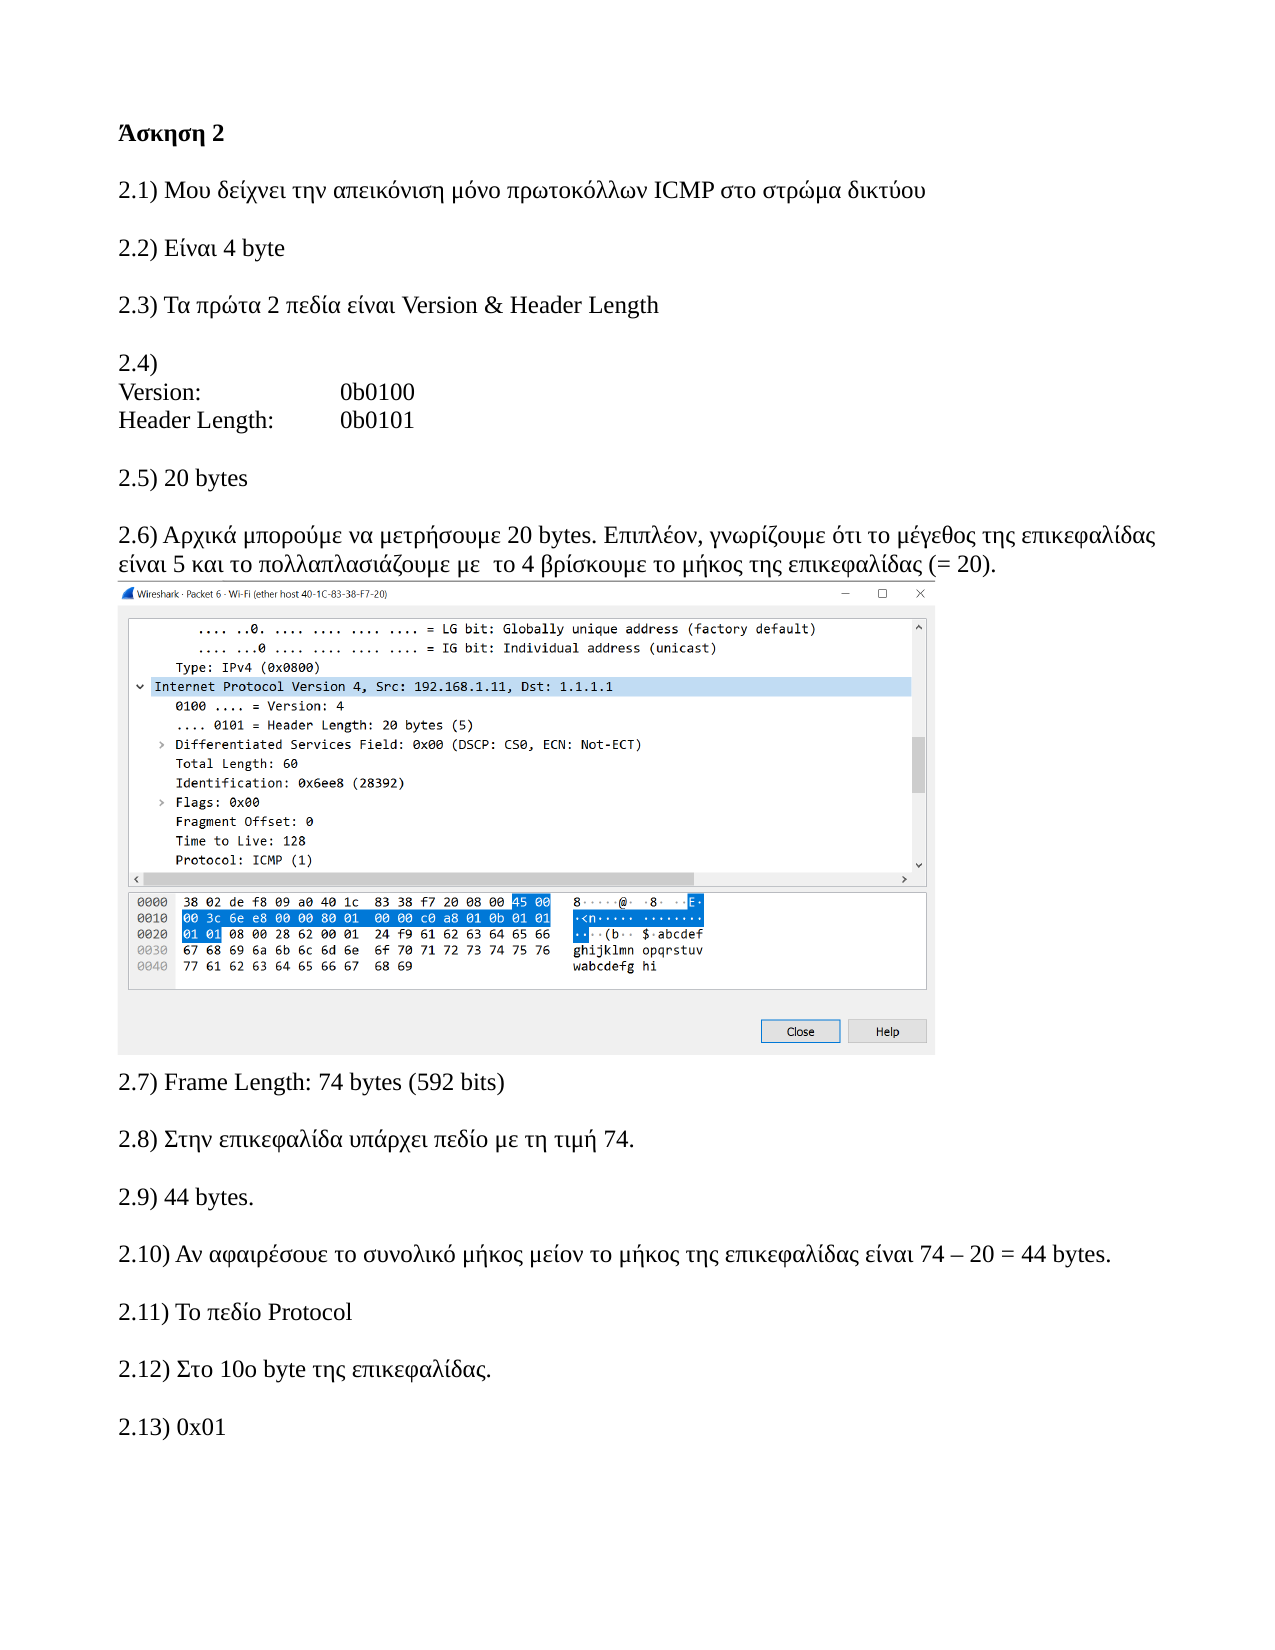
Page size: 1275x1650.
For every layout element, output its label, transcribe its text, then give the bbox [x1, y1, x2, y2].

text 2.13) 0x01 [118, 1412, 1157, 1441]
text 2.8) Στην επικεφαλίδα υπάρχει πεδίο με τη τιμή 74. [118, 1124, 1157, 1153]
picture [117, 580, 936, 1055]
text Header Length: 0b0101 [118, 406, 1157, 434]
text 2.3) Τα πρώτα 2 πεδία είναι Version & Header Length [118, 291, 1157, 319]
text 2.10) Αν αφαιρέσουε το συνολικό μήκος μείον το μήκος της επικεφαλίδας είναι 74 – 20 = 44 bytes. [118, 1239, 1157, 1268]
text Version: 0b0100 [118, 377, 1157, 406]
text 2.7) Frame Length: 74 bytes (592 bits) [118, 1067, 1157, 1096]
text 2.5) 20 bytes [118, 463, 1157, 492]
text 2.9) 44 bytes. [118, 1182, 1157, 1211]
text Άσκηση 2 [118, 118, 1157, 147]
text 2.12) Στο 10ο byte της επικεφαλίδας. [118, 1354, 1157, 1383]
text 2.4) [118, 348, 1157, 377]
text 2.11) Το πεδίο Protocol [118, 1297, 1157, 1326]
text 2.6) Αρχικά μπορούμε να μετρήσουμε 20 bytes. Επιπλέον, γνωρίζουμε ότι το μέγεθος της επικεφαλίδας είναι 5 και το πολλαπλασιάζουμε με το 4 βρίσκουμε το μήκος της επικεφαλίδας (= 20). [118, 521, 1157, 578]
text 2.1) Μου δείχνει την απεικόνιση μόνο πρωτοκόλλων ICMP στο στρώμα δικτύου [118, 176, 1157, 204]
text 2.2) Είναι 4 byte [118, 233, 1157, 262]
